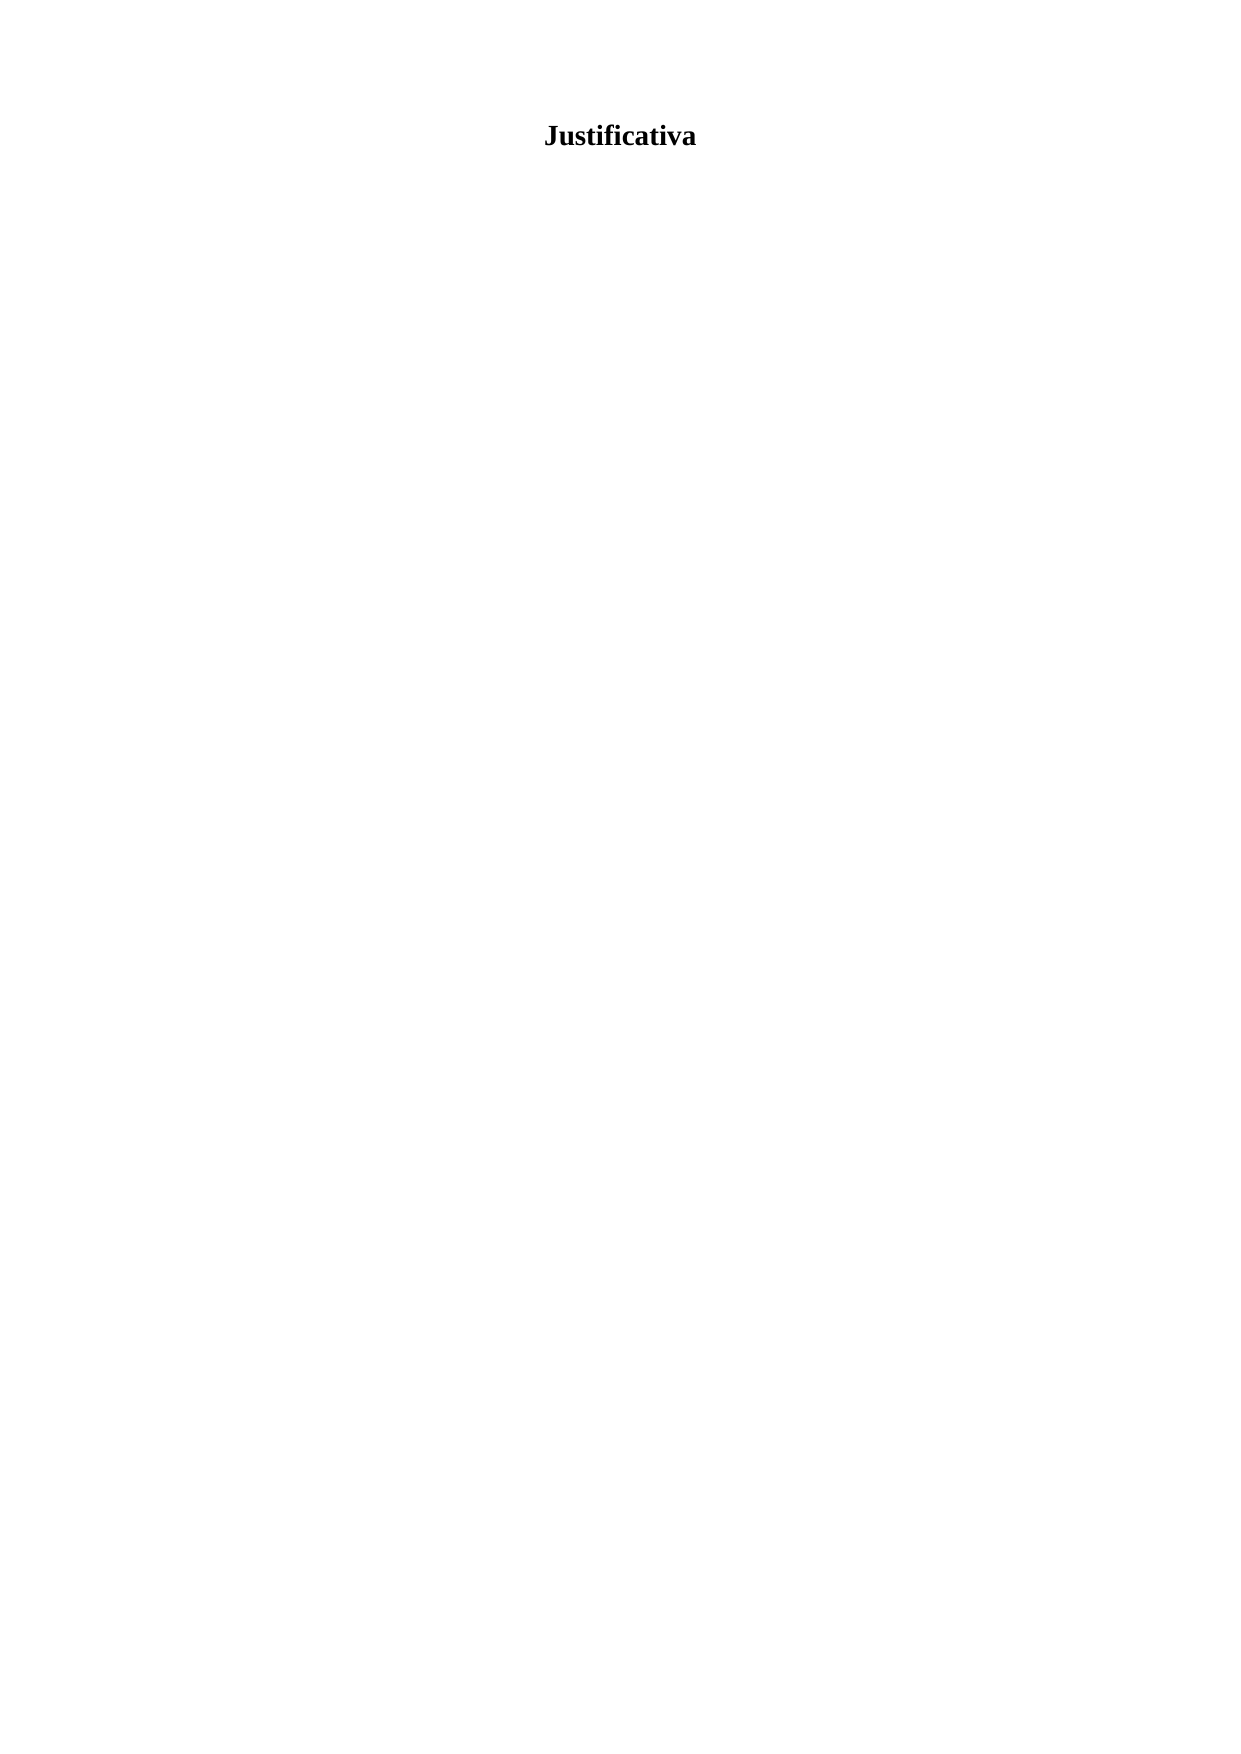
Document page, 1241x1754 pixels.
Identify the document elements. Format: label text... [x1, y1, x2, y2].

text Justificativa [118, 118, 1122, 152]
